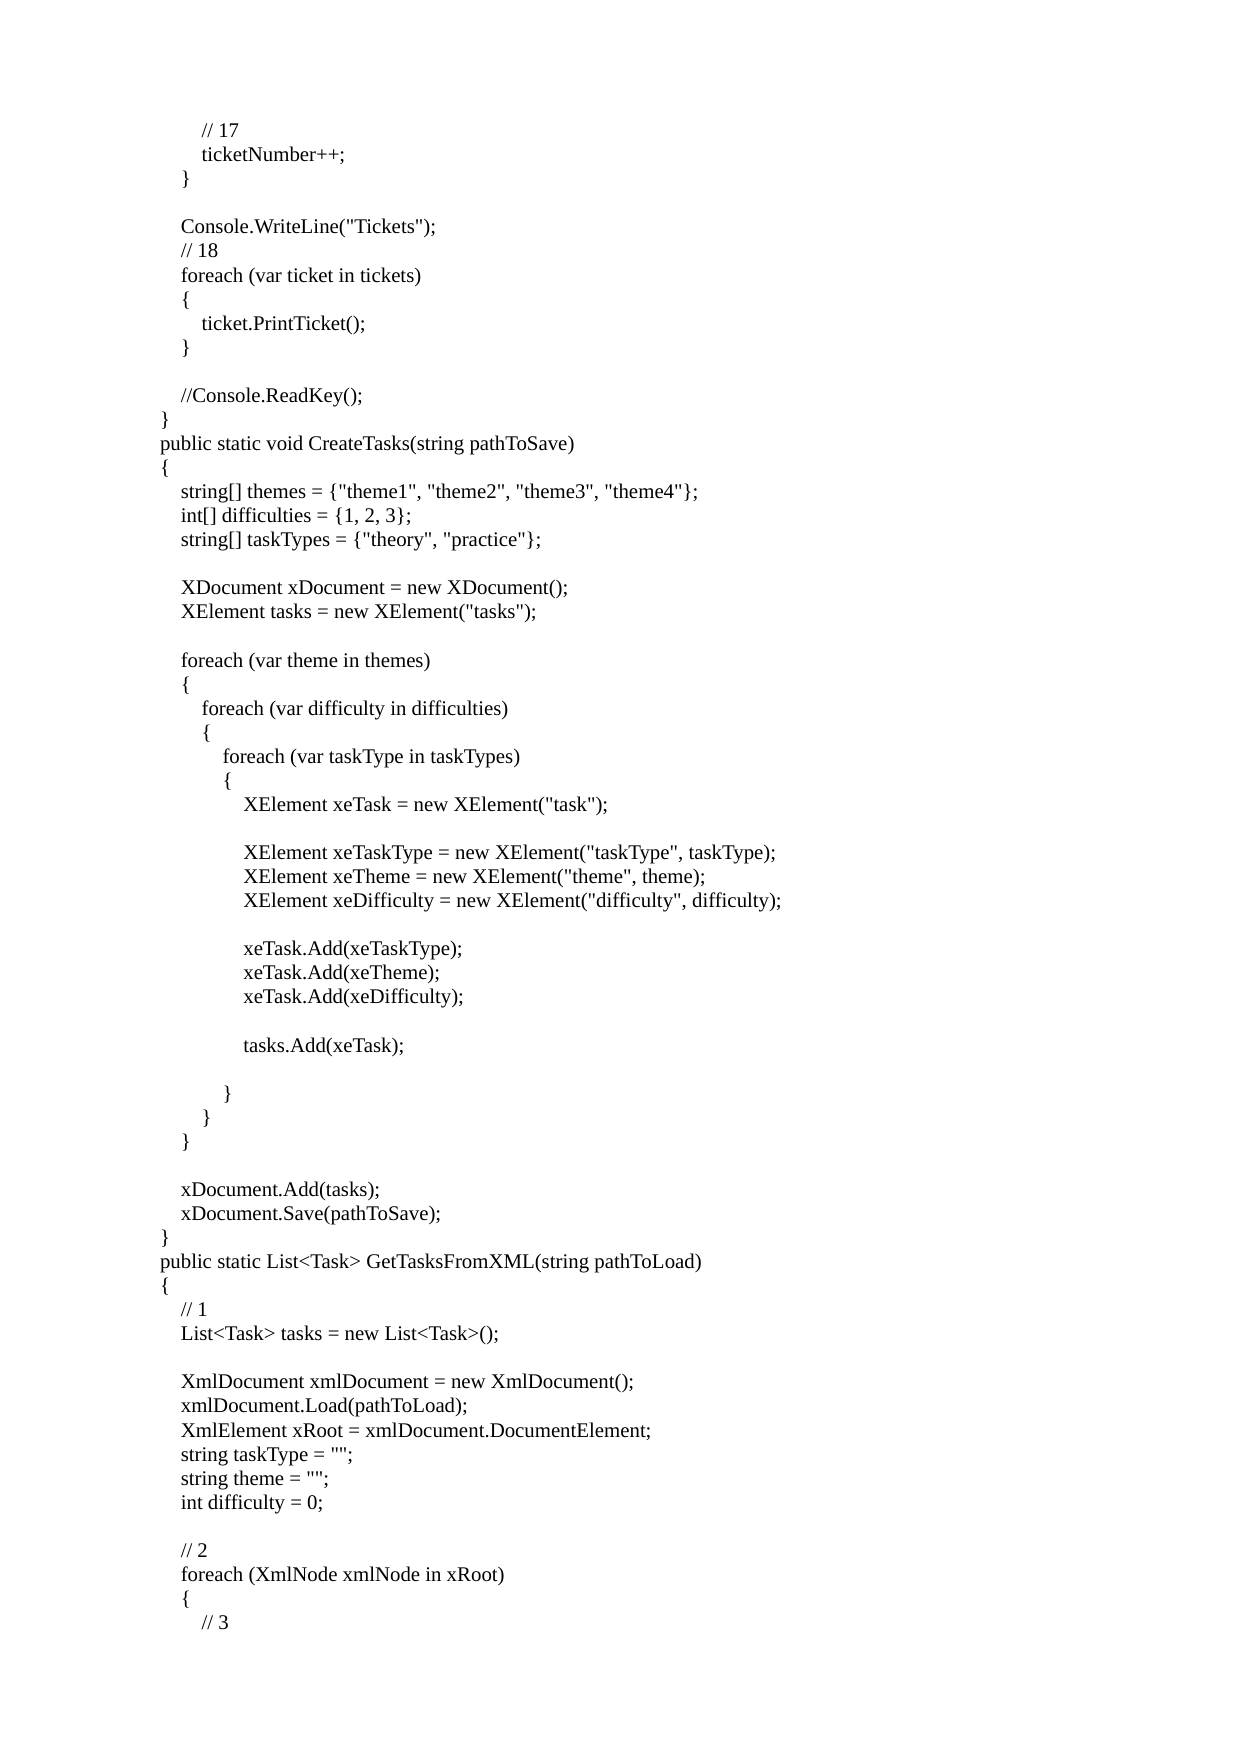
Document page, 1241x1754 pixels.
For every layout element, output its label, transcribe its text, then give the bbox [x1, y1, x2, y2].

text xeTask.Add(xeDifficulty); [118, 984, 1122, 1008]
text { [118, 1273, 1122, 1297]
text string[] themes = {"theme1", "theme2", "theme3", "theme4"}; [118, 479, 1122, 503]
text public static List<Task> GetTasksFromXML(string pathToLoad) [118, 1249, 1122, 1273]
text xmlDocument.Load(pathToLoad); [118, 1393, 1122, 1417]
text // 3 [118, 1610, 1122, 1634]
text public static void CreateTasks(string pathToSave) [118, 431, 1122, 455]
text } [118, 1129, 1122, 1153]
text ticket.PrintTicket(); [118, 311, 1122, 335]
text { [118, 720, 1122, 744]
text List<Task> tasks = new List<Task>(); [118, 1321, 1122, 1345]
text foreach (var difficulty in difficulties) [118, 696, 1122, 720]
text // 17 [118, 118, 1122, 142]
text XDocument xDocument = new XDocument(); [118, 575, 1122, 599]
text Console.WriteLine("Tickets"); [118, 214, 1122, 238]
text // 18 [118, 238, 1122, 262]
text ticketNumber++; [118, 142, 1122, 166]
text } [118, 166, 1122, 190]
text int difficulty = 0; [118, 1490, 1122, 1514]
text int[] difficulties = {1, 2, 3}; [118, 503, 1122, 527]
text XmlElement xRoot = xmlDocument.DocumentElement; [118, 1417, 1122, 1442]
text foreach (var taskType in taskTypes) [118, 744, 1122, 768]
text foreach (var ticket in tickets) [118, 262, 1122, 287]
text XElement xeTheme = new XElement("theme", theme); [118, 864, 1122, 888]
text string taskType = ""; [118, 1442, 1122, 1466]
text } [118, 407, 1122, 431]
text // 2 [118, 1538, 1122, 1562]
text XElement xeDifficulty = new XElement("difficulty", difficulty); [118, 888, 1122, 912]
text foreach (var theme in themes) [118, 647, 1122, 672]
text } [118, 1081, 1122, 1105]
text string[] taskTypes = {"theory", "practice"}; [118, 527, 1122, 551]
text foreach (XmlNode xmlNode in xRoot) [118, 1562, 1122, 1586]
text tasks.Add(xeTask); [118, 1032, 1122, 1057]
text // 1 [118, 1297, 1122, 1321]
text { [118, 768, 1122, 792]
text { [118, 455, 1122, 479]
text } [118, 1105, 1122, 1129]
text xDocument.Add(tasks); [118, 1177, 1122, 1201]
text string theme = ""; [118, 1466, 1122, 1490]
text { [118, 287, 1122, 311]
text XmlDocument xmlDocument = new XmlDocument(); [118, 1369, 1122, 1393]
text XElement xeTask = new XElement("task"); [118, 792, 1122, 816]
text } [118, 335, 1122, 359]
text XElement tasks = new XElement("tasks"); [118, 599, 1122, 623]
text XElement xeTaskType = new XElement("taskType", taskType); [118, 840, 1122, 864]
text } [118, 1225, 1122, 1249]
text { [118, 1586, 1122, 1610]
text xeTask.Add(xeTheme); [118, 960, 1122, 984]
text { [118, 672, 1122, 696]
text xDocument.Save(pathToSave); [118, 1201, 1122, 1225]
text //Console.ReadKey(); [118, 383, 1122, 407]
text xeTask.Add(xeTaskType); [118, 936, 1122, 960]
